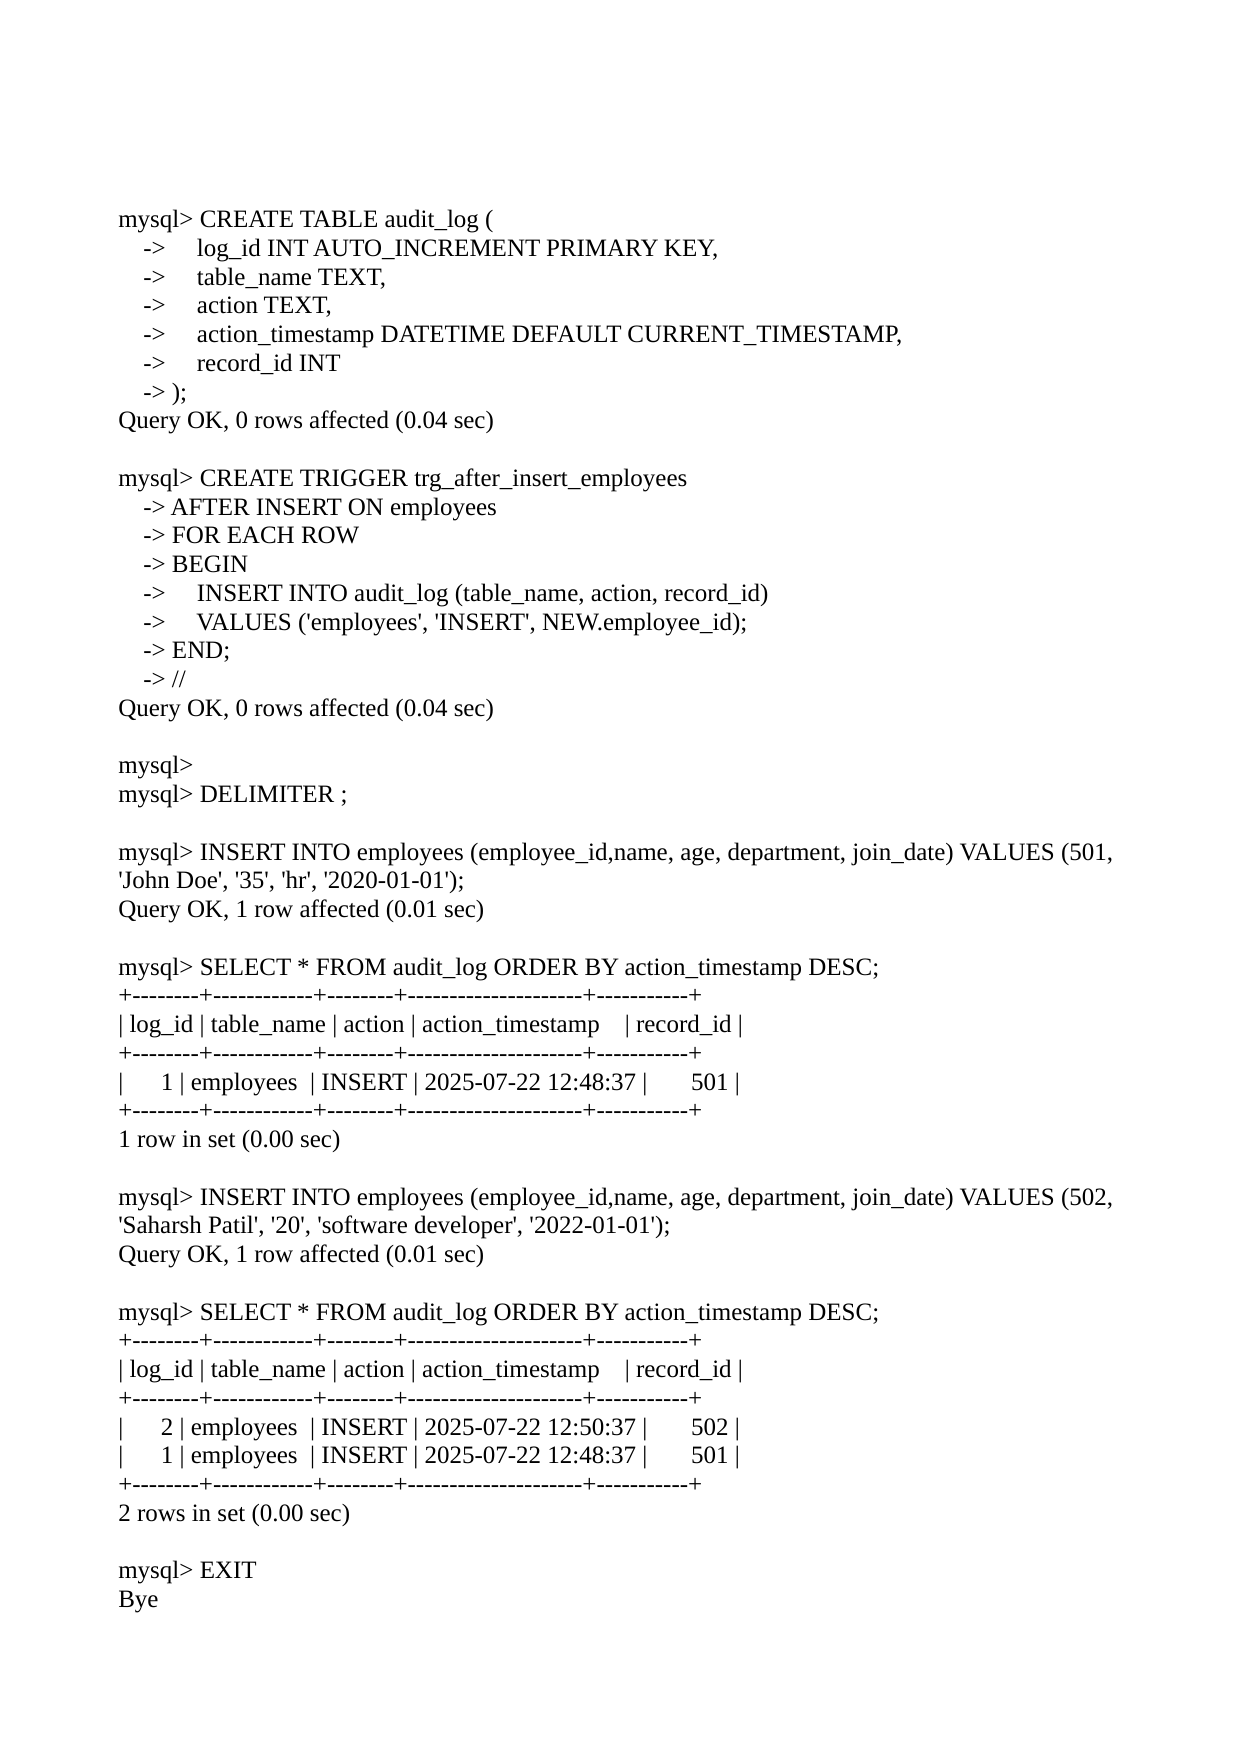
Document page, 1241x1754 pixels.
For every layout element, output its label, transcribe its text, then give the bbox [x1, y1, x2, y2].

text +--------+------------+--------+---------------------+-----------+ [118, 1469, 1122, 1498]
text -> INSERT INTO audit_log (table_name, action, record_id) [118, 578, 1122, 607]
text +--------+------------+--------+---------------------+-----------+ [118, 1326, 1122, 1354]
text -> VALUES ('employees', 'INSERT', NEW.employee_id); [118, 607, 1122, 636]
text -> ); [118, 377, 1122, 406]
text -> action TEXT, [118, 291, 1122, 319]
text Query OK, 1 row affected (0.01 sec) [118, 894, 1122, 923]
text +--------+------------+--------+---------------------+-----------+ [118, 1383, 1122, 1412]
text mysql> DELIMITER ; [118, 779, 1122, 808]
text | log_id | table_name | action | action_timestamp | record_id | [118, 1009, 1122, 1038]
text mysql> SELECT * FROM audit_log ORDER BY action_timestamp DESC; [118, 952, 1122, 981]
text -> record_id INT [118, 348, 1122, 377]
text mysql> CREATE TABLE audit_log ( [118, 204, 1122, 233]
text Query OK, 0 rows affected (0.04 sec) [118, 406, 1122, 434]
text -> FOR EACH ROW [118, 521, 1122, 549]
text | 1 | employees | INSERT | 2025-07-22 12:48:37 | 501 | [118, 1067, 1122, 1096]
text -> END; [118, 636, 1122, 664]
text mysql> [118, 751, 1122, 779]
text mysql> CREATE TRIGGER trg_after_insert_employees [118, 463, 1122, 492]
text -> table_name TEXT, [118, 262, 1122, 291]
text -> AFTER INSERT ON employees [118, 492, 1122, 521]
text Bye [118, 1584, 1122, 1613]
text Query OK, 1 row affected (0.01 sec) [118, 1239, 1122, 1268]
text mysql> SELECT * FROM audit_log ORDER BY action_timestamp DESC; [118, 1297, 1122, 1326]
text Query OK, 0 rows affected (0.04 sec) [118, 693, 1122, 722]
text | log_id | table_name | action | action_timestamp | record_id | [118, 1354, 1122, 1383]
text mysql> EXIT [118, 1556, 1122, 1584]
text -> log_id INT AUTO_INCREMENT PRIMARY KEY, [118, 233, 1122, 262]
text | 2 | employees | INSERT | 2025-07-22 12:50:37 | 502 | [118, 1412, 1122, 1441]
text -> // [118, 664, 1122, 693]
text mysql> INSERT INTO employees (employee_id,name, age, department, join_date) VALUES (501, 'John Doe', '35', 'hr', '2020-01-01'); [118, 837, 1122, 894]
text 2 rows in set (0.00 sec) [118, 1498, 1122, 1527]
text | 1 | employees | INSERT | 2025-07-22 12:48:37 | 501 | [118, 1441, 1122, 1469]
text 1 row in set (0.00 sec) [118, 1124, 1122, 1153]
text -> BEGIN [118, 549, 1122, 578]
text +--------+------------+--------+---------------------+-----------+ [118, 1096, 1122, 1124]
text mysql> INSERT INTO employees (employee_id,name, age, department, join_date) VALUES (502, 'Saharsh Patil', '20', 'software developer', '2022-01-01'); [118, 1182, 1122, 1239]
text +--------+------------+--------+---------------------+-----------+ [118, 981, 1122, 1009]
text -> action_timestamp DATETIME DEFAULT CURRENT_TIMESTAMP, [118, 319, 1122, 348]
text +--------+------------+--------+---------------------+-----------+ [118, 1038, 1122, 1067]
